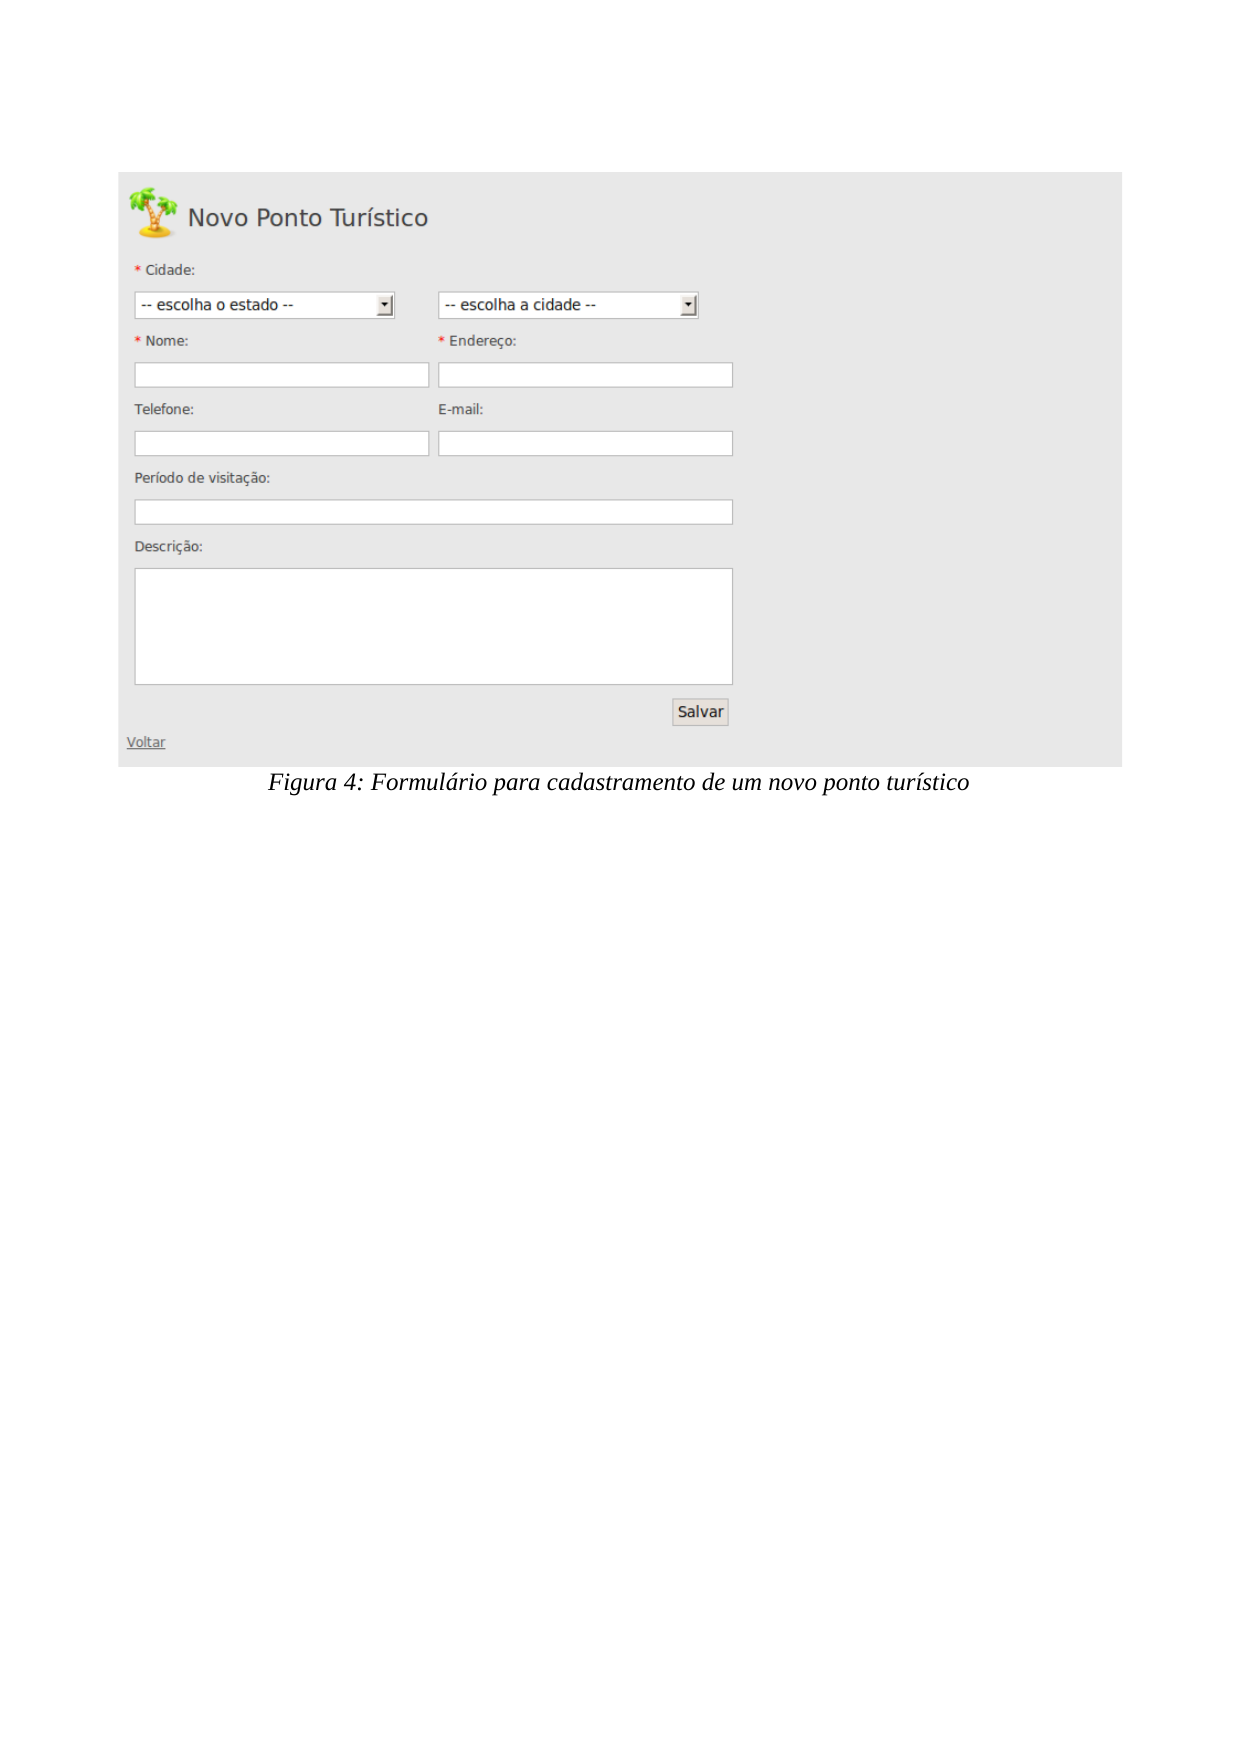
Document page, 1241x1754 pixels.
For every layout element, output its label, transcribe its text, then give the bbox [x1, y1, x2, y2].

picture [118, 172, 1123, 767]
text Figura 4: Formulário para cadastramento de um novo ponto turístico [118, 767, 1122, 795]
